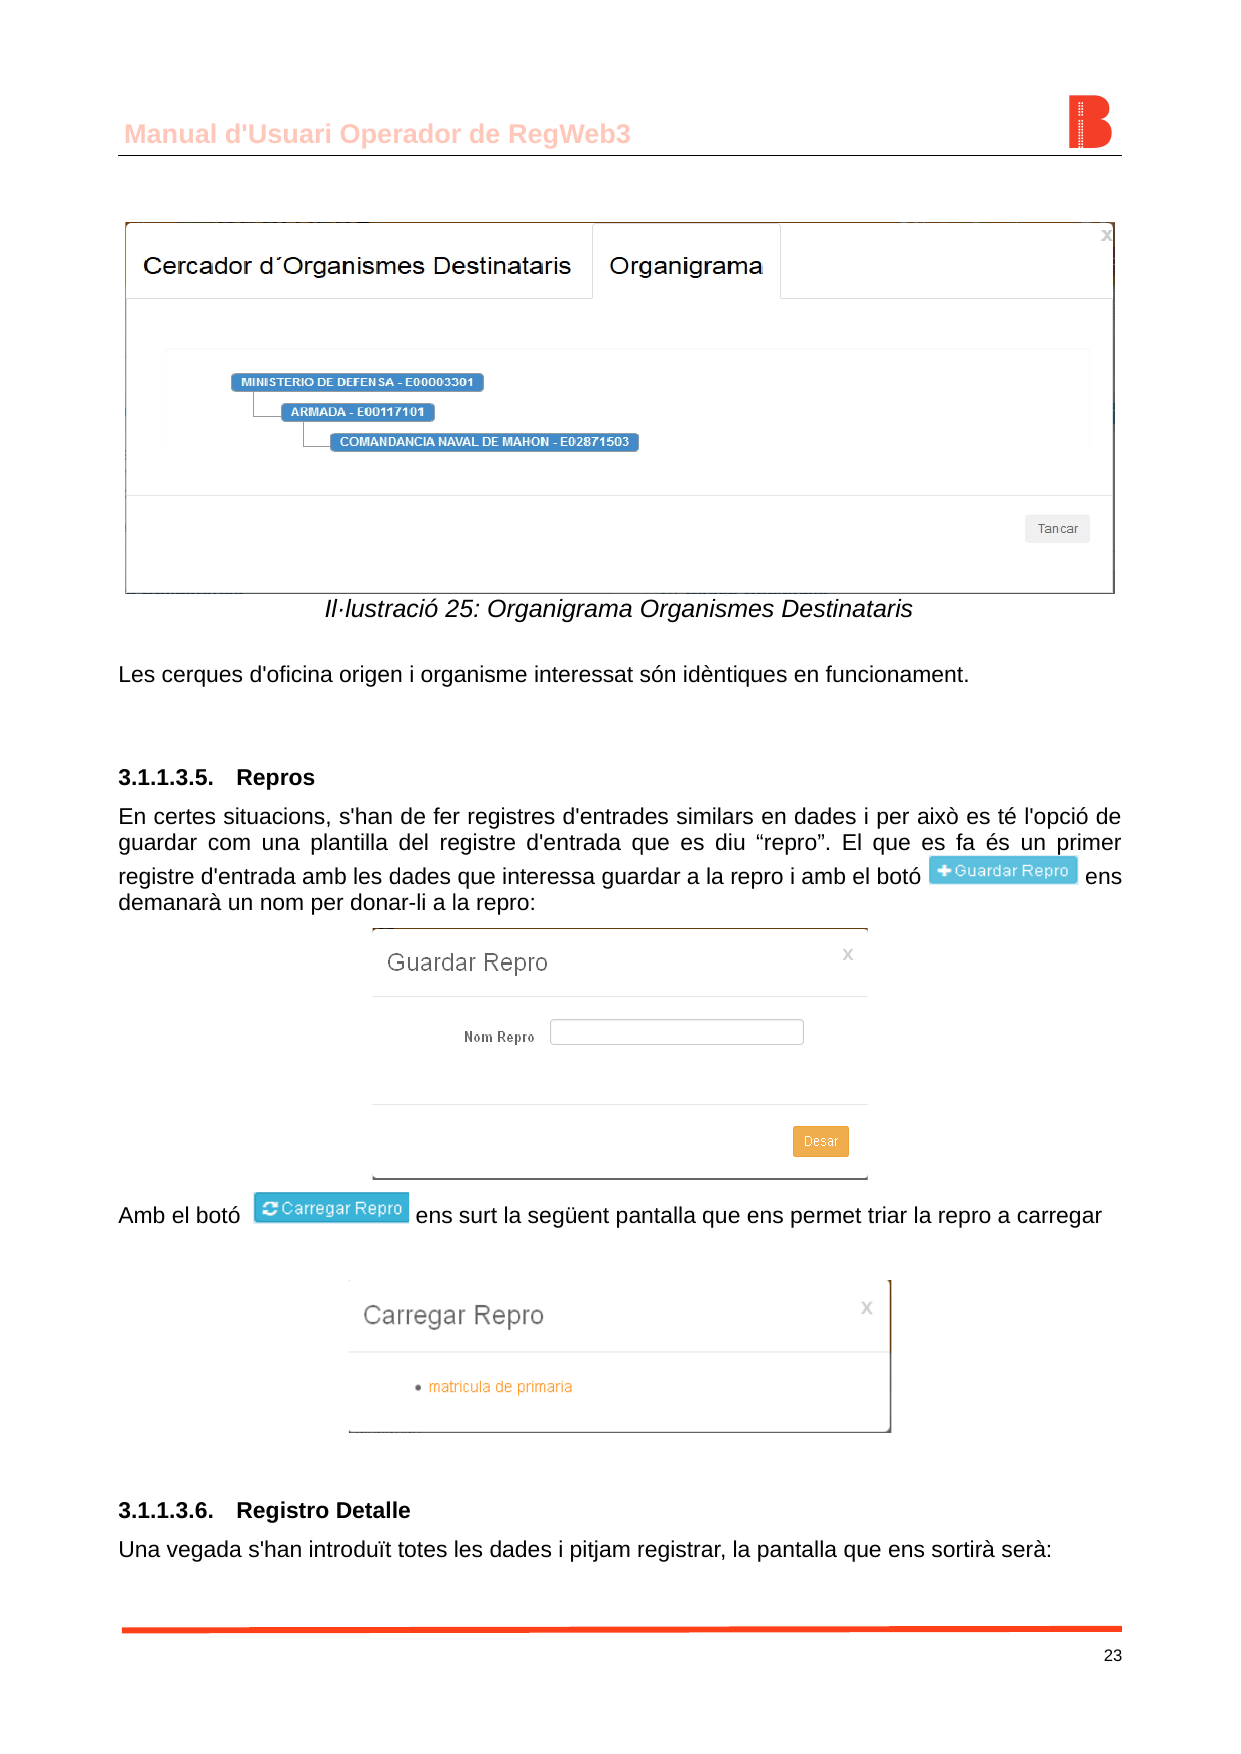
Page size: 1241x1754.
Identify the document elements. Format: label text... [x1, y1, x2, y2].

picture [253, 1192, 410, 1224]
text Amb el botó ens surt la següent pantalla que ens permet triar la repro a carregar [118, 1192, 1122, 1228]
picture [125, 222, 1115, 594]
text En certes situacions, s'han de fer registres d'entrades similars en dades i per això es té l'opció de guardar com una plantilla del registre d'entrada que es diu “repro”. El que es fa és un primer registre d'entrada amb les dades que interessa guardar a la repro i amb el botó ens demanarà un nom per donar-li a la repro: [118, 803, 1122, 916]
subtitle Registro Detalle [118, 1497, 1122, 1523]
picture [348, 1280, 892, 1433]
text Les cerques d'oficina origen i organisme interessat són idèntiques en funcionament. [118, 661, 1122, 688]
text Il·lustració 25: Organigrama Organismes Destinataris [125, 594, 1115, 622]
picture [1063, 94, 1117, 150]
subtitle Repros [118, 764, 1122, 790]
text Una vegada s'han introduït totes les dades i pitjam registrar, la pantalla que ens sortirà serà: [118, 1536, 1122, 1562]
picture [372, 928, 868, 1180]
picture [928, 855, 1079, 885]
